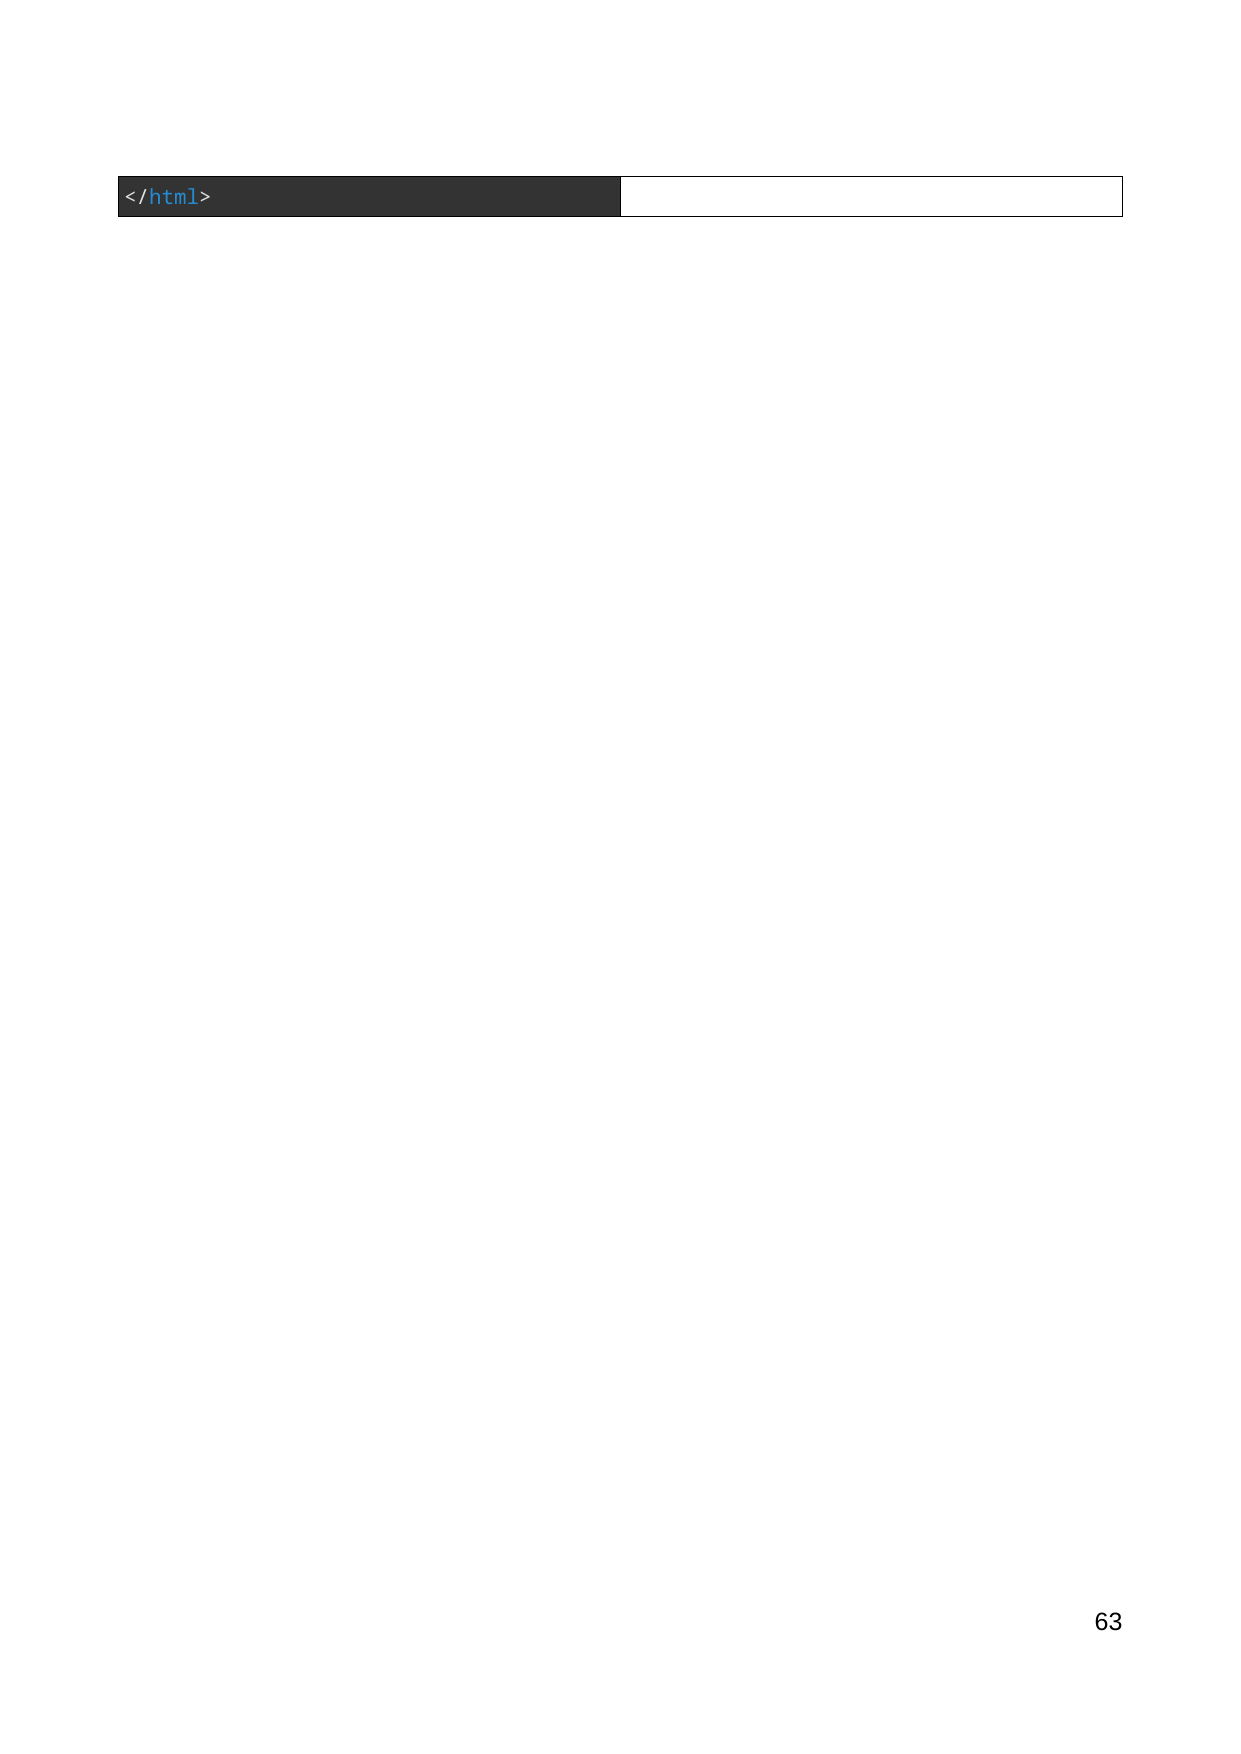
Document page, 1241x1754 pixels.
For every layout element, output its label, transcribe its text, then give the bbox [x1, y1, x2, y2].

table_header [621, 177, 1122, 216]
table_header </html> [119, 177, 620, 216]
